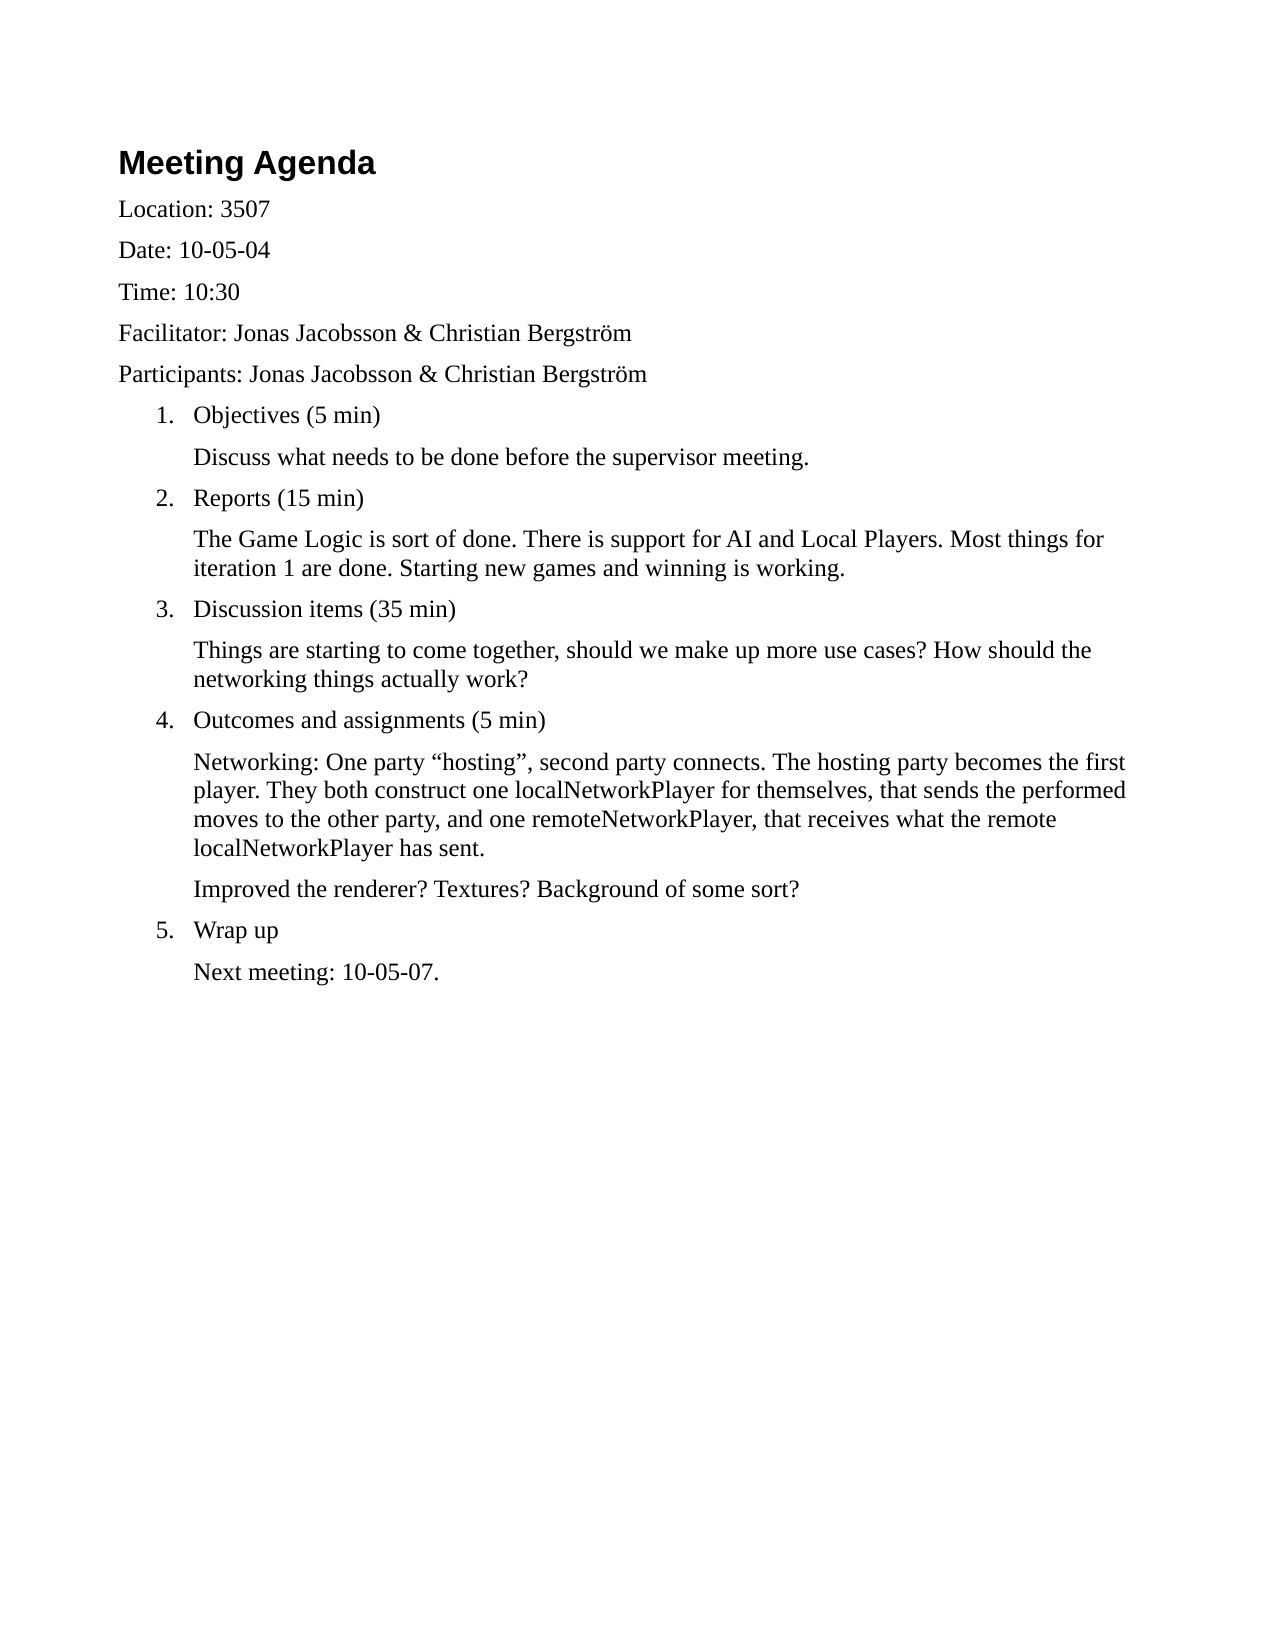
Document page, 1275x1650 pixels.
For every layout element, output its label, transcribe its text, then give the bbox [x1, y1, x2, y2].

subtitle Meeting Agenda [118, 143, 1157, 182]
text Date: 10-05-04 [118, 236, 1157, 264]
list Networking: One party “hosting”, second party connects. The hosting party becomes the first player. They both construct one localNetworkPlayer for themselves, that sends the performed moves to the other party, and one remoteNetworkPlayer, that receives what the remote localNetworkPlayer has sent. [156, 747, 1157, 862]
list Objectives (5 min) [156, 401, 1157, 429]
list The Game Logic is sort of done. There is support for AI and Local Players. Most things for iteration 1 are done. Starting new games and winning is working. [156, 524, 1157, 582]
list Discuss what needs to be done before the supervisor meeting. [156, 442, 1157, 471]
text Time: 10:30 [118, 277, 1157, 306]
text Facilitator: Jonas Jacobsson & Christian Bergström [118, 318, 1157, 347]
list Outcomes and assignments (5 min) [156, 706, 1157, 734]
text Location: 3507 [118, 194, 1157, 223]
list Things are starting to come together, should we make up more use cases? How should the networking things actually work? [156, 636, 1157, 693]
text Participants: Jonas Jacobsson & Christian Bergström [118, 359, 1157, 388]
list Next meeting: 10-05-07. [156, 957, 1157, 986]
list Improved the renderer? Textures? Background of some sort? [156, 874, 1157, 903]
list Reports (15 min) [156, 483, 1157, 512]
list Wrap up [156, 916, 1157, 944]
list Discussion items (35 min) [156, 594, 1157, 623]
